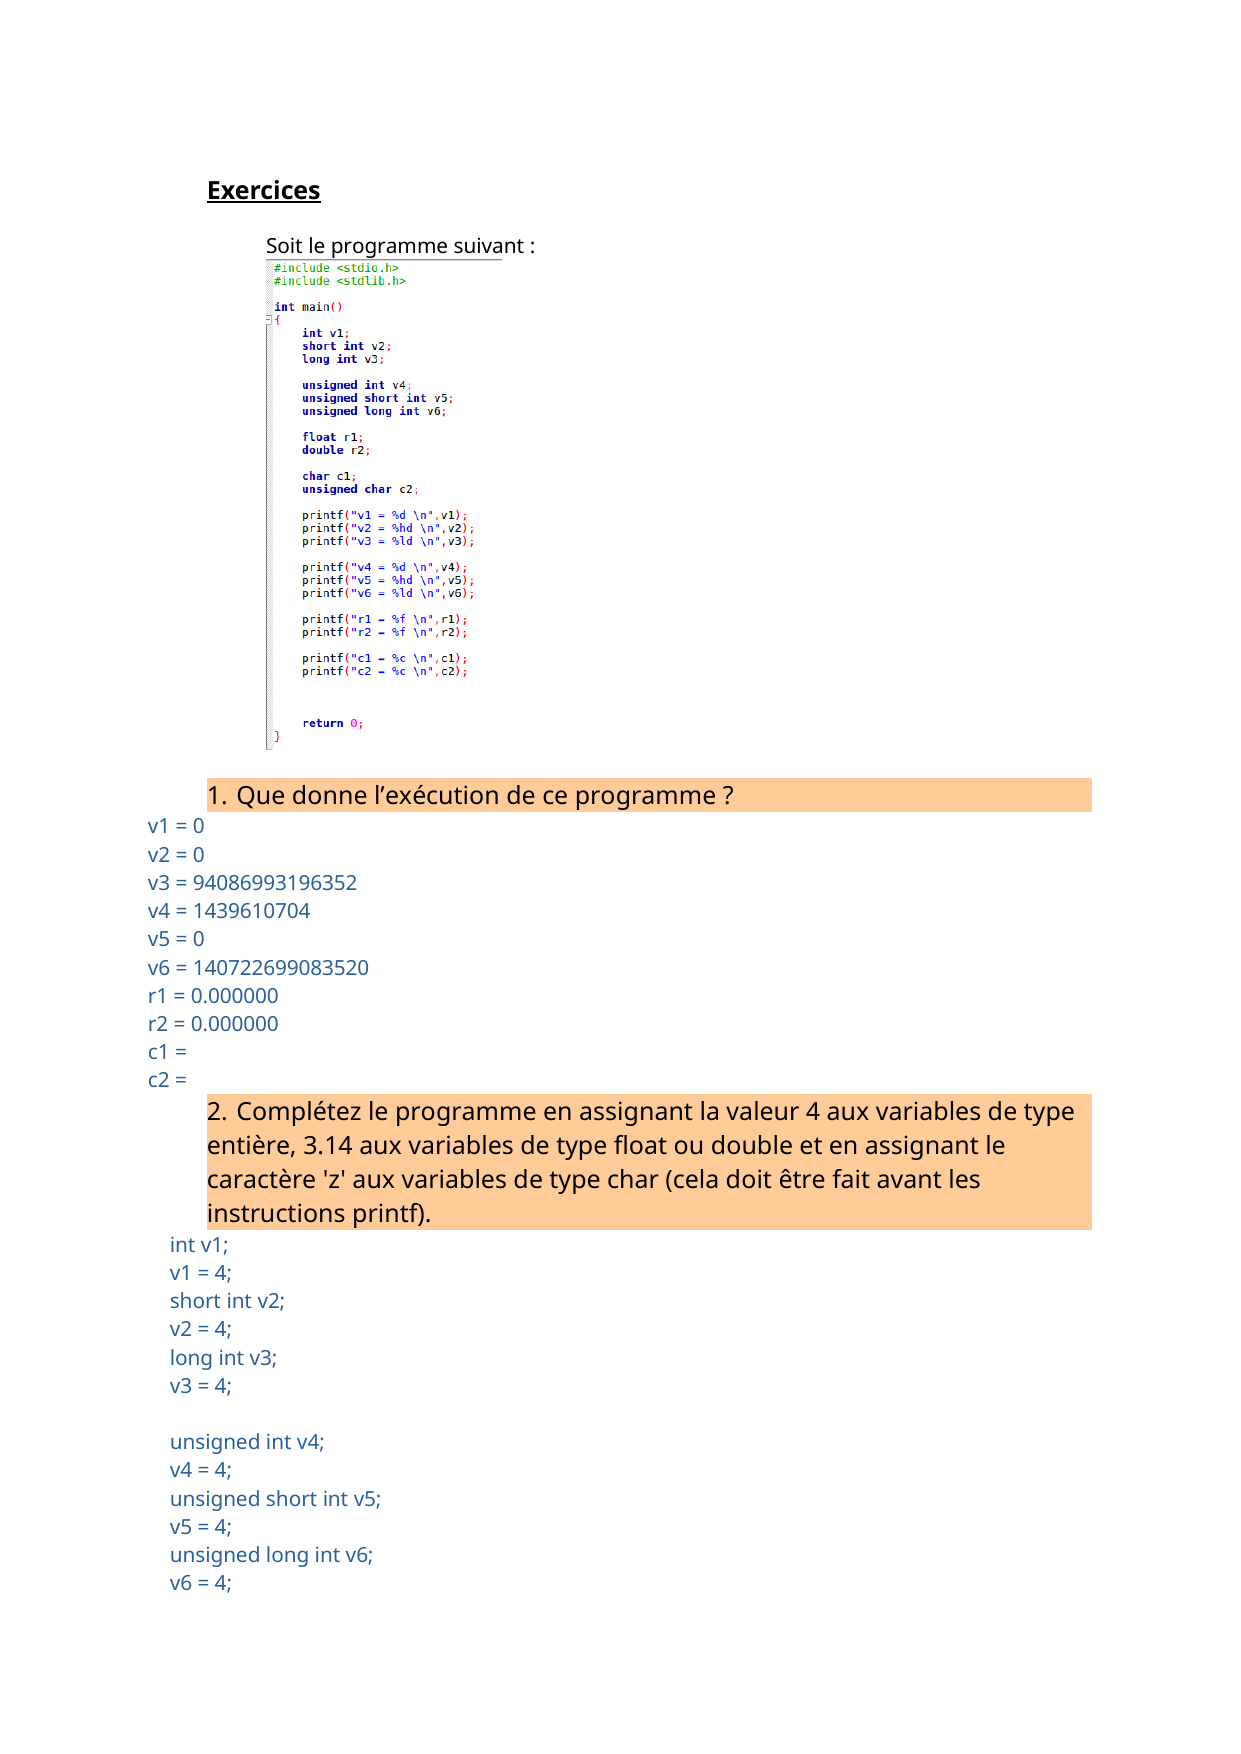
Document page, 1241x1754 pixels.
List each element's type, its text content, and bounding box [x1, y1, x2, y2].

list Complétez le programme en assignant la valeur 4 aux variables de type entière, 3.14 aux variables de type float ou double et en assignant le caractère 'z' aux variables de type char (cela doit être fait avant les instructions printf). [207, 1094, 1092, 1230]
text v1 = 4; [148, 1258, 1092, 1286]
text v5 = 4; [148, 1512, 1092, 1540]
text long int v3; [148, 1343, 1092, 1371]
text v4 = 4; [148, 1456, 1092, 1484]
text v1 = 0 [148, 812, 1092, 840]
text unsigned int v4; [148, 1427, 1092, 1456]
text r1 = 0.000000 [148, 981, 1092, 1009]
text v3 = 94086993196352 [148, 868, 1092, 896]
text v3 = 4; [148, 1371, 1092, 1399]
text int v1; [148, 1230, 1092, 1258]
text c1 = [148, 1037, 1092, 1066]
text r2 = 0.000000 [148, 1009, 1092, 1037]
text v2 = 0 [148, 840, 1092, 868]
text short int v2; [148, 1286, 1092, 1314]
text v6 = 4; [148, 1568, 1092, 1597]
subtitle Exercices [207, 173, 1092, 207]
picture [265, 259, 502, 750]
text v6 = 140722699083520 [148, 953, 1092, 981]
text unsigned short int v5; [148, 1484, 1092, 1512]
text v4 = 1439610704 [148, 896, 1092, 924]
text v5 = 0 [148, 924, 1092, 953]
text v2 = 4; [148, 1314, 1092, 1343]
text Soit le programme suivant : [266, 232, 1092, 260]
text c2 = [148, 1066, 1092, 1094]
text unsigned long int v6; [148, 1540, 1092, 1568]
list Que donne l’exécution de ce programme ? [207, 778, 1092, 812]
